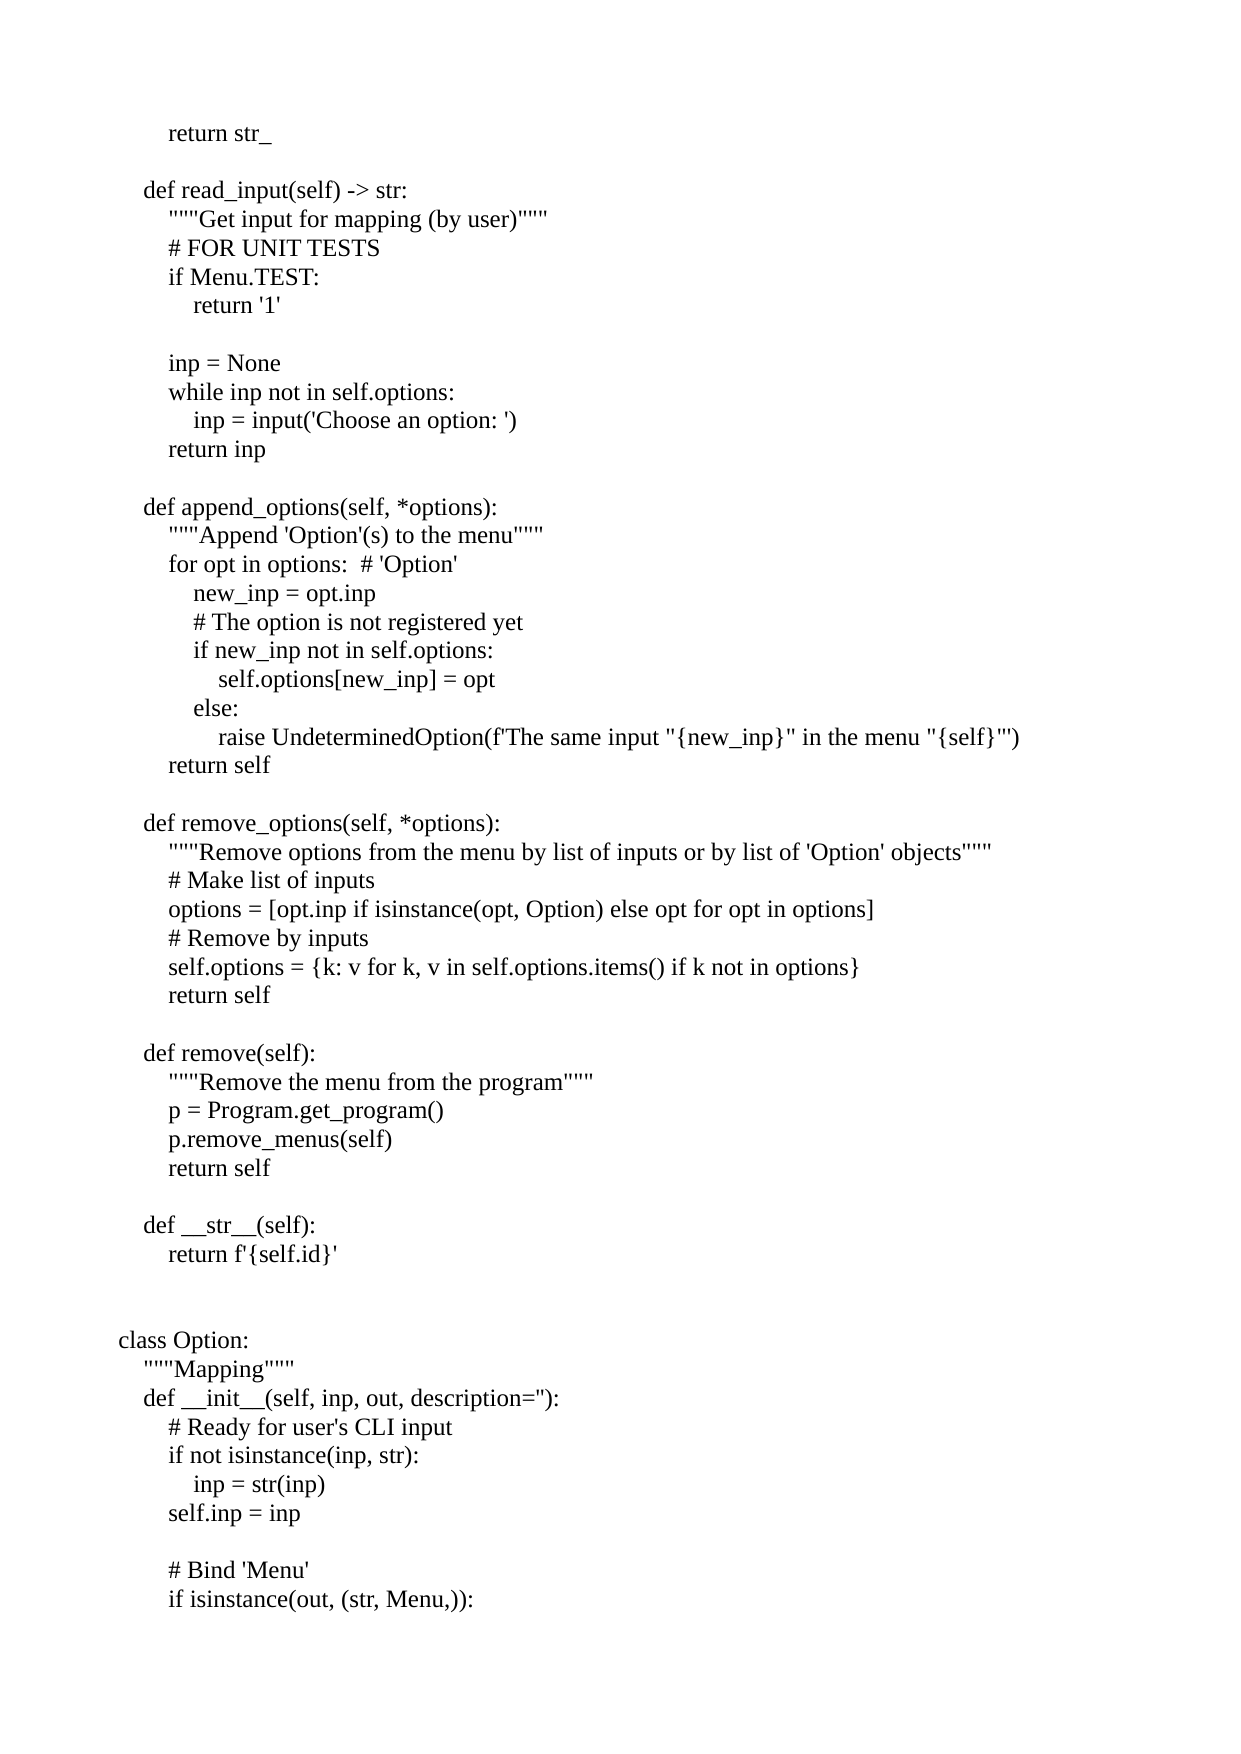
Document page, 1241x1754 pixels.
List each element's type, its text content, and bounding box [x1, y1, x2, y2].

text def remove_options(self, *options): [118, 808, 1122, 837]
text return self [118, 751, 1122, 779]
text # The option is not registered yet [118, 607, 1122, 636]
text def append_options(self, *options): [118, 492, 1122, 521]
text # Bind 'Menu' [118, 1556, 1122, 1584]
text """Remove the menu from the program""" [118, 1067, 1122, 1096]
text if new_inp not in self.options: [118, 636, 1122, 664]
text if Menu.TEST: [118, 262, 1122, 291]
text """Get input for mapping (by user)""" [118, 204, 1122, 233]
text class Option: [118, 1326, 1122, 1354]
text return self [118, 1153, 1122, 1182]
text return inp [118, 434, 1122, 463]
text if isinstance(out, (str, Menu,)): [118, 1584, 1122, 1613]
text return str_ [118, 118, 1122, 147]
text def __str__(self): [118, 1211, 1122, 1239]
text self.options = {k: v for k, v in self.options.items() if k not in options} [118, 952, 1122, 981]
text """Append 'Option'(s) to the menu""" [118, 521, 1122, 549]
text while inp not in self.options: [118, 377, 1122, 406]
text def __init__(self, inp, out, description=''): [118, 1383, 1122, 1412]
text self.options[new_inp] = opt [118, 664, 1122, 693]
text def remove(self): [118, 1038, 1122, 1067]
text self.inp = inp [118, 1498, 1122, 1527]
text return self [118, 981, 1122, 1009]
text return '1' [118, 291, 1122, 319]
text p = Program.get_program() [118, 1096, 1122, 1124]
text # Remove by inputs [118, 923, 1122, 952]
text raise UndeterminedOption(f'The same input "{new_inp}" in the menu "{self}"') [118, 722, 1122, 751]
text return f'{self.id}' [118, 1239, 1122, 1268]
text # Ready for user's CLI input [118, 1412, 1122, 1441]
text inp = str(inp) [118, 1469, 1122, 1498]
text p.remove_menus(self) [118, 1124, 1122, 1153]
text for opt in options: # 'Option' [118, 549, 1122, 578]
text # FOR UNIT TESTS [118, 233, 1122, 262]
text new_inp = opt.inp [118, 578, 1122, 607]
text inp = input('Choose an option: ') [118, 406, 1122, 434]
text """Mapping""" [118, 1354, 1122, 1383]
text def read_input(self) -> str: [118, 176, 1122, 204]
text inp = None [118, 348, 1122, 377]
text options = [opt.inp if isinstance(opt, Option) else opt for opt in options] [118, 894, 1122, 923]
text """Remove options from the menu by list of inputs or by list of 'Option' objects""" [118, 837, 1122, 866]
text if not isinstance(inp, str): [118, 1441, 1122, 1469]
text # Make list of inputs [118, 866, 1122, 894]
text else: [118, 693, 1122, 722]
